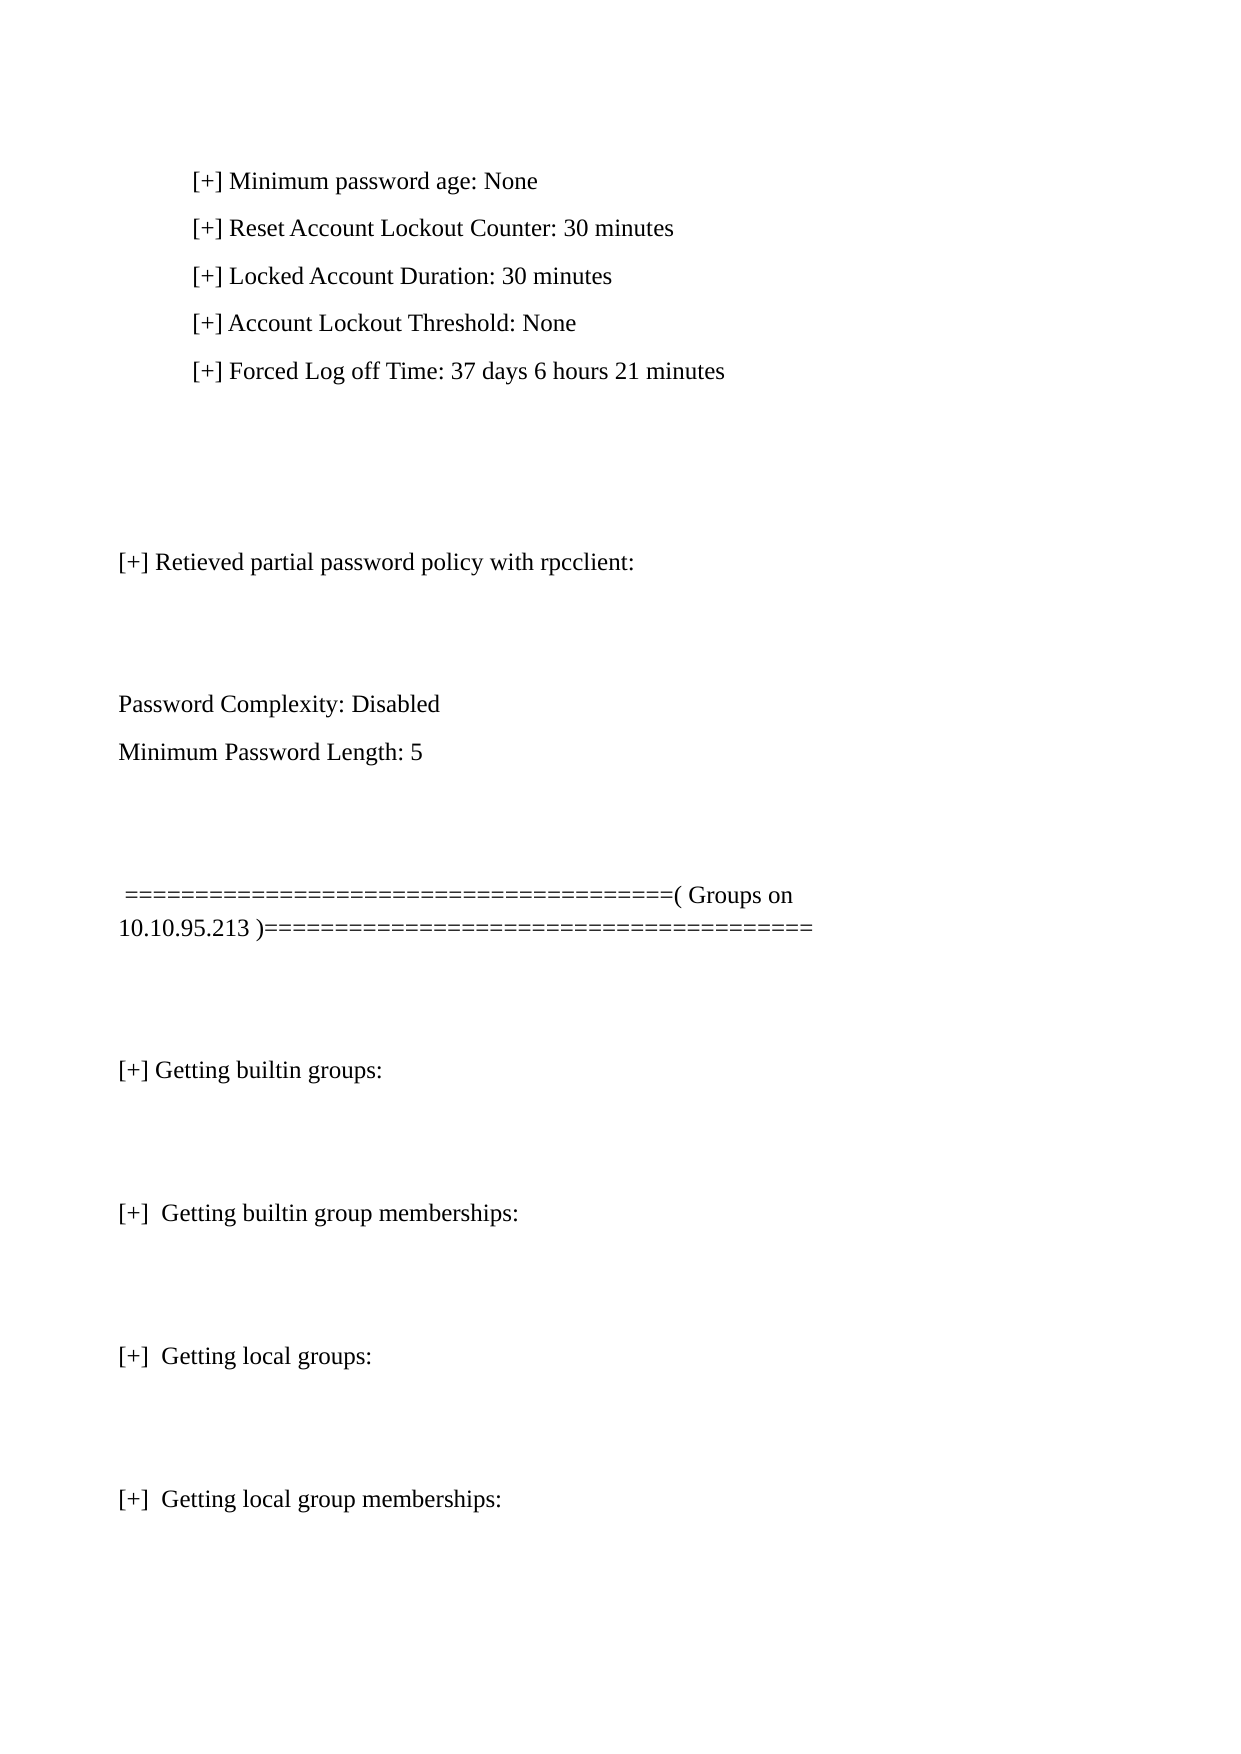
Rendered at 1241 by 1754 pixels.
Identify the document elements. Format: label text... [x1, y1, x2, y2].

text [+] Getting builtin groups: [118, 1056, 1122, 1084]
text [+] Getting local group memberships: [118, 1484, 1122, 1513]
text [+] Minimum password age: None [118, 166, 1122, 194]
text [+] Getting local groups: [118, 1341, 1122, 1370]
text [+] Account Lockout Threshold: None [118, 308, 1122, 337]
text [+] Forced Log off Time: 37 days 6 hours 21 minutes [118, 356, 1122, 385]
text Password Complexity: Disabled [118, 689, 1122, 718]
text =======================================( Groups on 10.10.95.213 )======================================= [118, 880, 1122, 942]
text [+] Getting builtin group memberships: [118, 1198, 1122, 1227]
text [+] Locked Account Duration: 30 minutes [118, 261, 1122, 290]
text Minimum Password Length: 5 [118, 737, 1122, 766]
text [+] Reset Account Lockout Counter: 30 minutes [118, 213, 1122, 242]
text [+] Retieved partial password policy with rpcclient: [118, 547, 1122, 575]
